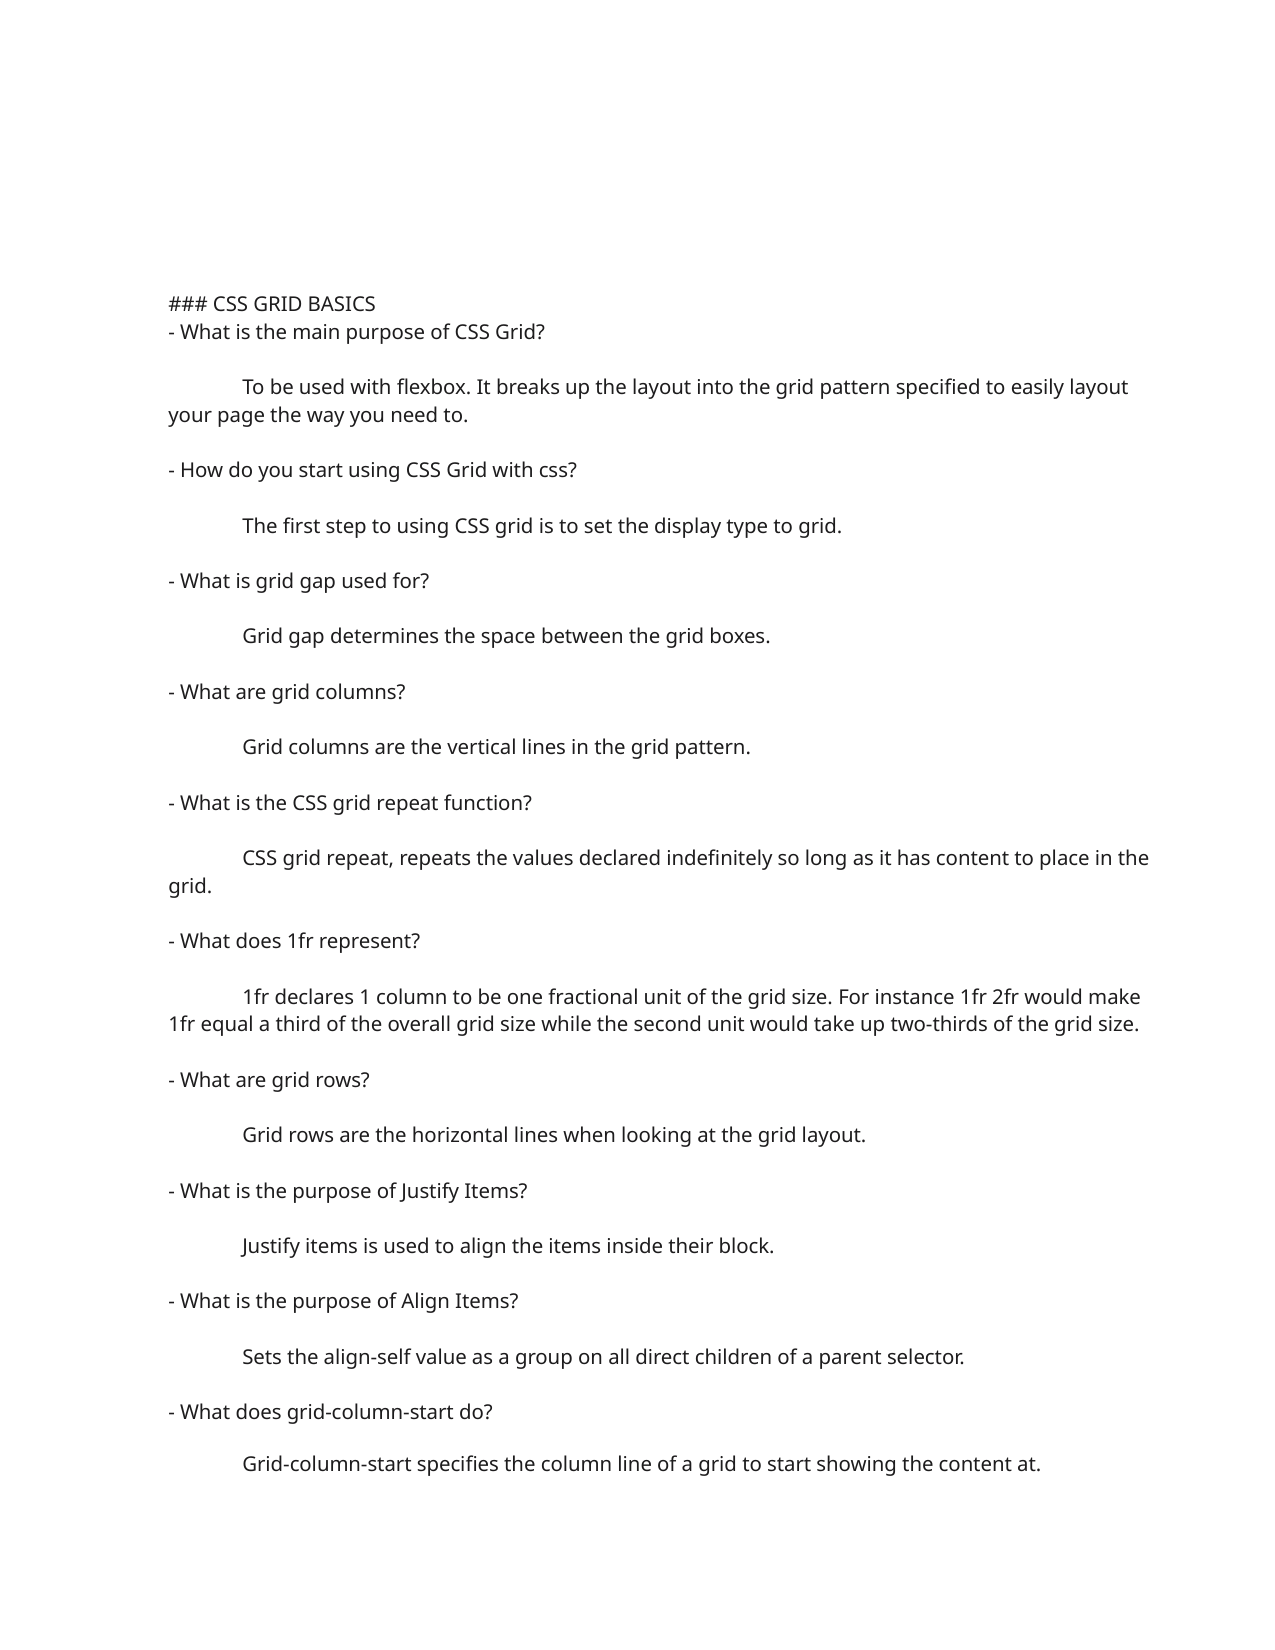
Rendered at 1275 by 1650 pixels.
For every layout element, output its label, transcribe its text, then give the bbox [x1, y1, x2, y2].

text - What is grid gap used for? [168, 567, 1157, 594]
text - What does grid-column-start do? [168, 1398, 1157, 1426]
text Grid gap determines the space between the grid boxes. [168, 622, 1157, 650]
text Grid rows are the horizontal lines when looking at the grid layout. [168, 1121, 1157, 1149]
text CSS grid repeat, repeats the values declared indefinitely so long as it has content to place in the grid. [168, 844, 1157, 899]
text 1fr declares 1 column to be one fractional unit of the grid size. For instance 1fr 2fr would make 1fr equal a third of the overall grid size while the second unit would take up two-thirds of the grid size. [168, 982, 1157, 1038]
text - How do you start using CSS Grid with css? [168, 456, 1157, 484]
text - What is the purpose of Justify Items? [168, 1176, 1157, 1204]
text To be used with flexbox. It breaks up the layout into the grid pattern specified to easily layout your page the way you need to. [168, 373, 1157, 428]
text - What are grid rows? [168, 1066, 1157, 1093]
text Sets the align-self value as a group on all direct children of a parent selector. [168, 1343, 1157, 1370]
text Justify items is used to align the items inside their block. [168, 1232, 1157, 1259]
text - What is the purpose of Align Items? [168, 1287, 1157, 1315]
text ### CSS GRID BASICS [168, 290, 1157, 317]
text Grid columns are the vertical lines in the grid pattern. [168, 733, 1157, 761]
text The first step to using CSS grid is to set the display type to grid. [168, 511, 1157, 539]
text - What does 1fr represent? [168, 927, 1157, 955]
text - What is the CSS grid repeat function? [168, 788, 1157, 816]
text Grid-column-start specifies the column line of a grid to start showing the content at. [168, 1449, 1157, 1477]
text - What are grid columns? [168, 678, 1157, 705]
text - What is the main purpose of CSS Grid? [168, 317, 1157, 345]
